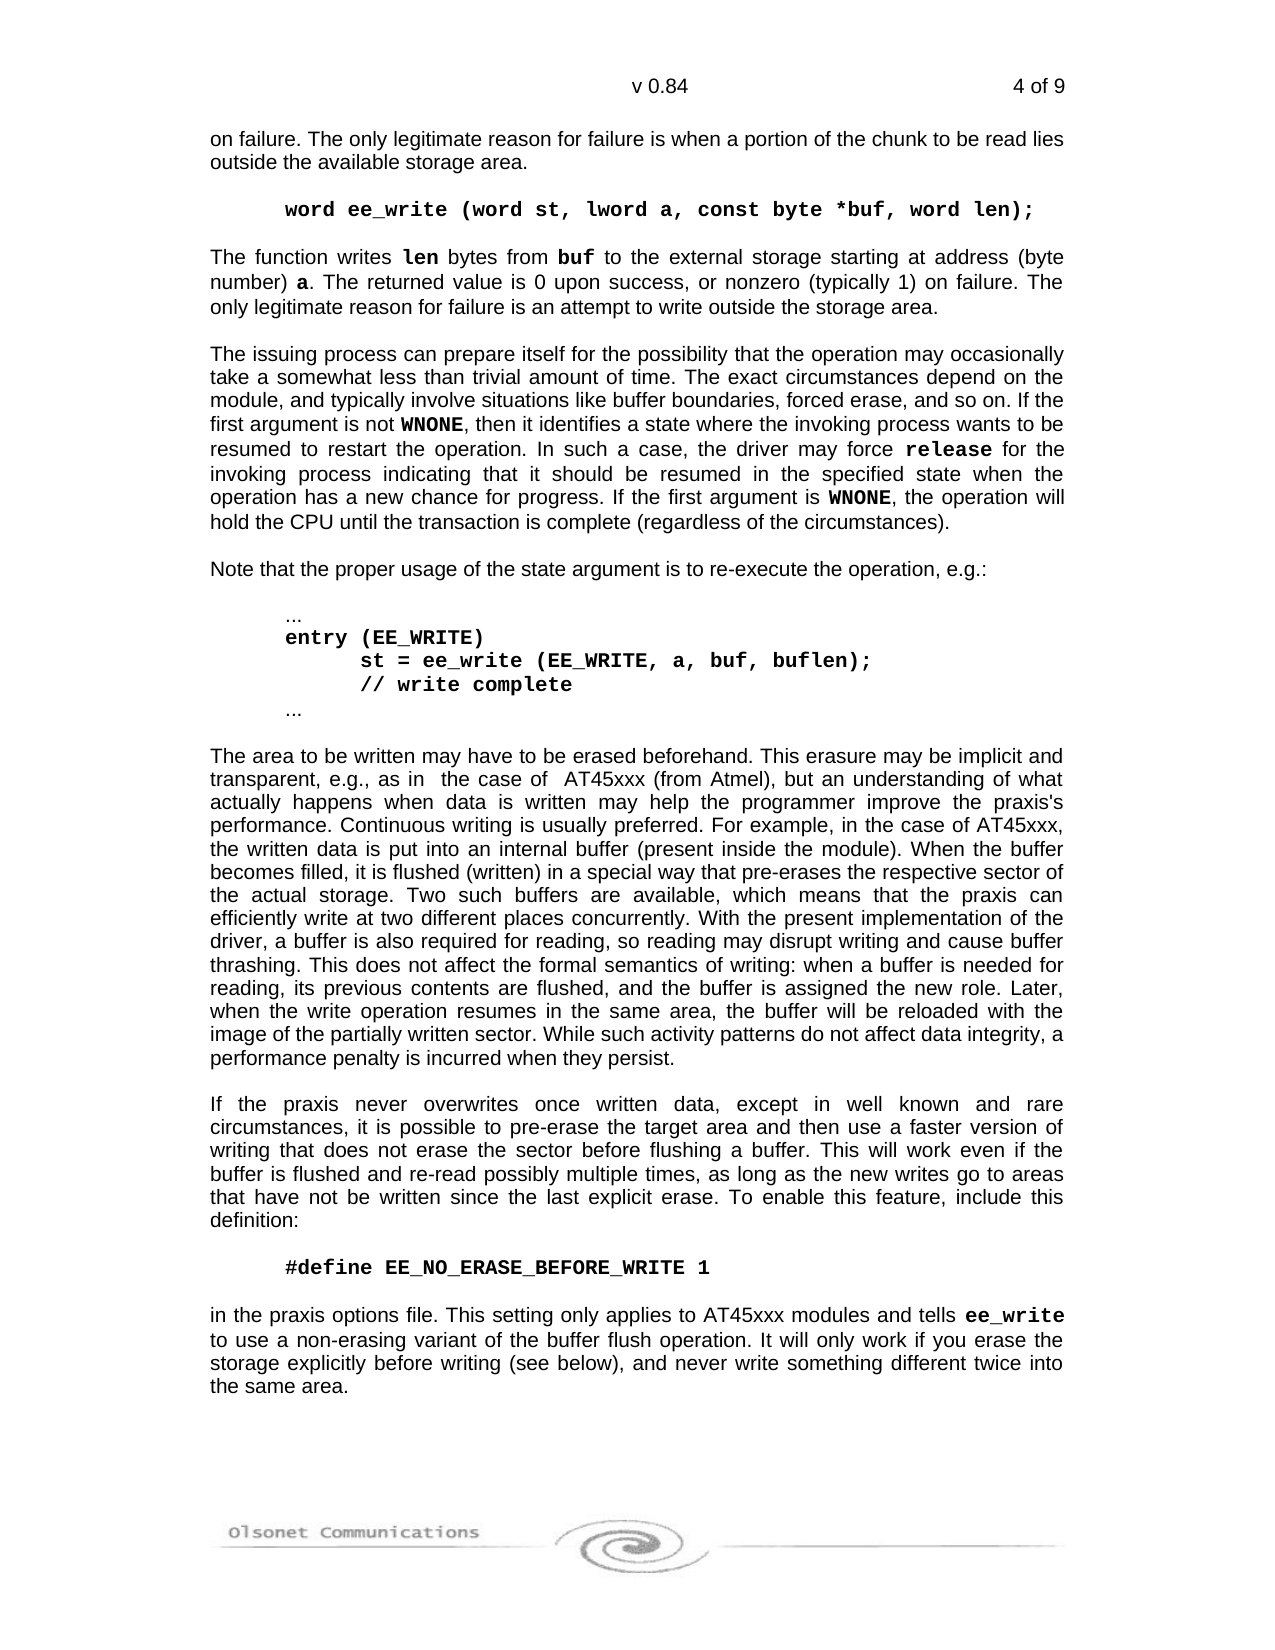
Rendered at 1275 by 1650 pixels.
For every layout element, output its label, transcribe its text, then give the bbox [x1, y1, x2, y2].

text #define EE_NO_ERASE_BEFORE_WRITE 1 [210, 1255, 1065, 1280]
text The issuing process can prepare itself for the possibility that the operation may occasionally take a somewhat less than trivial amount of time. The exact circumstances depend on the module, and typically involve situations like buffer boundaries, forced erase, and so on. If the first argument is not WNONE, then it identifies a state where the invoking process wants to be resumed to restart the operation. In such a case, the driver may force release for the invoking process indicating that it should be resumed in the specified state when the operation has a new chance for progress. If the first argument is WNONE, the operation will hold the CPU until the transaction is complete (regardless of the circumstances). [210, 342, 1065, 534]
text on failure. The only legitimate reason for failure is when a portion of the chunk to be read lies outside the available storage area. [210, 128, 1065, 174]
text ... [210, 698, 1065, 721]
text The function writes len bytes from buf to the external storage starting at address (byte number) a. The returned value is 0 upon success, or nonzero (typically 1) on failure. The only legitimate reason for failure is an attempt to write outside the storage area. [210, 246, 1065, 319]
text If the praxis never overwrites once written data, except in well known and rare circumstances, it is possible to pre-erase the target area and then use a faster version of writing that does not erase the sector before flushing a buffer. This will work even if the buffer is flushed and re-read possibly multiple times, as long as the new writes go to areas that have not be written since the last explicit erase. To enable this feature, include this definition: [210, 1093, 1065, 1232]
text st = ee_write (EE_WRITE, a, buf, buflen); [210, 650, 1065, 674]
picture [210, 1504, 1065, 1596]
text Note that the proper usage of the state argument is to re-execute the operation, e.g.: [210, 557, 1065, 580]
text word ee_write (word st, lword a, const byte *buf, word len); [210, 197, 1065, 222]
text // write complete [210, 674, 1065, 698]
text in the praxis options file. This setting only applies to AT45xxx modules and tells ee_write to use a non-erasing variant of the buffer flush operation. It will only work if you erase the storage explicitly before writing (see below), and never write something different twice into the same area. [210, 1303, 1065, 1398]
text entry (EE_WRITE) [210, 627, 1065, 650]
text ... [210, 603, 1065, 627]
text The area to be written may have to be erased beforehand. This erasure may be implicit and transparent, e.g., as in the case of AT45xxx (from Atmel), but an understanding of what actually happens when data is written may help the programmer improve the praxis's performance. Continuous writing is usually preferred. For example, in the case of AT45xxx, the written data is put into an internal buffer (present inside the module). When the buffer becomes filled, it is flushed (written) in a special way that pre-erases the respective sector of the actual storage. Two such buffers are available, which means that the praxis can efficiently write at two different places concurrently. With the present implementation of the driver, a buffer is also required for reading, so reading may disrupt writing and cause buffer thrashing. This does not affect the formal semantics of writing: when a buffer is needed for reading, its previous contents are flushed, and the buffer is assigned the new role. Later, when the write operation resumes in the same area, the buffer will be reloaded with the image of the partially written sector. While such activity patterns do not affect data integrity, a performance penalty is incurred when they persist. [210, 744, 1065, 1069]
